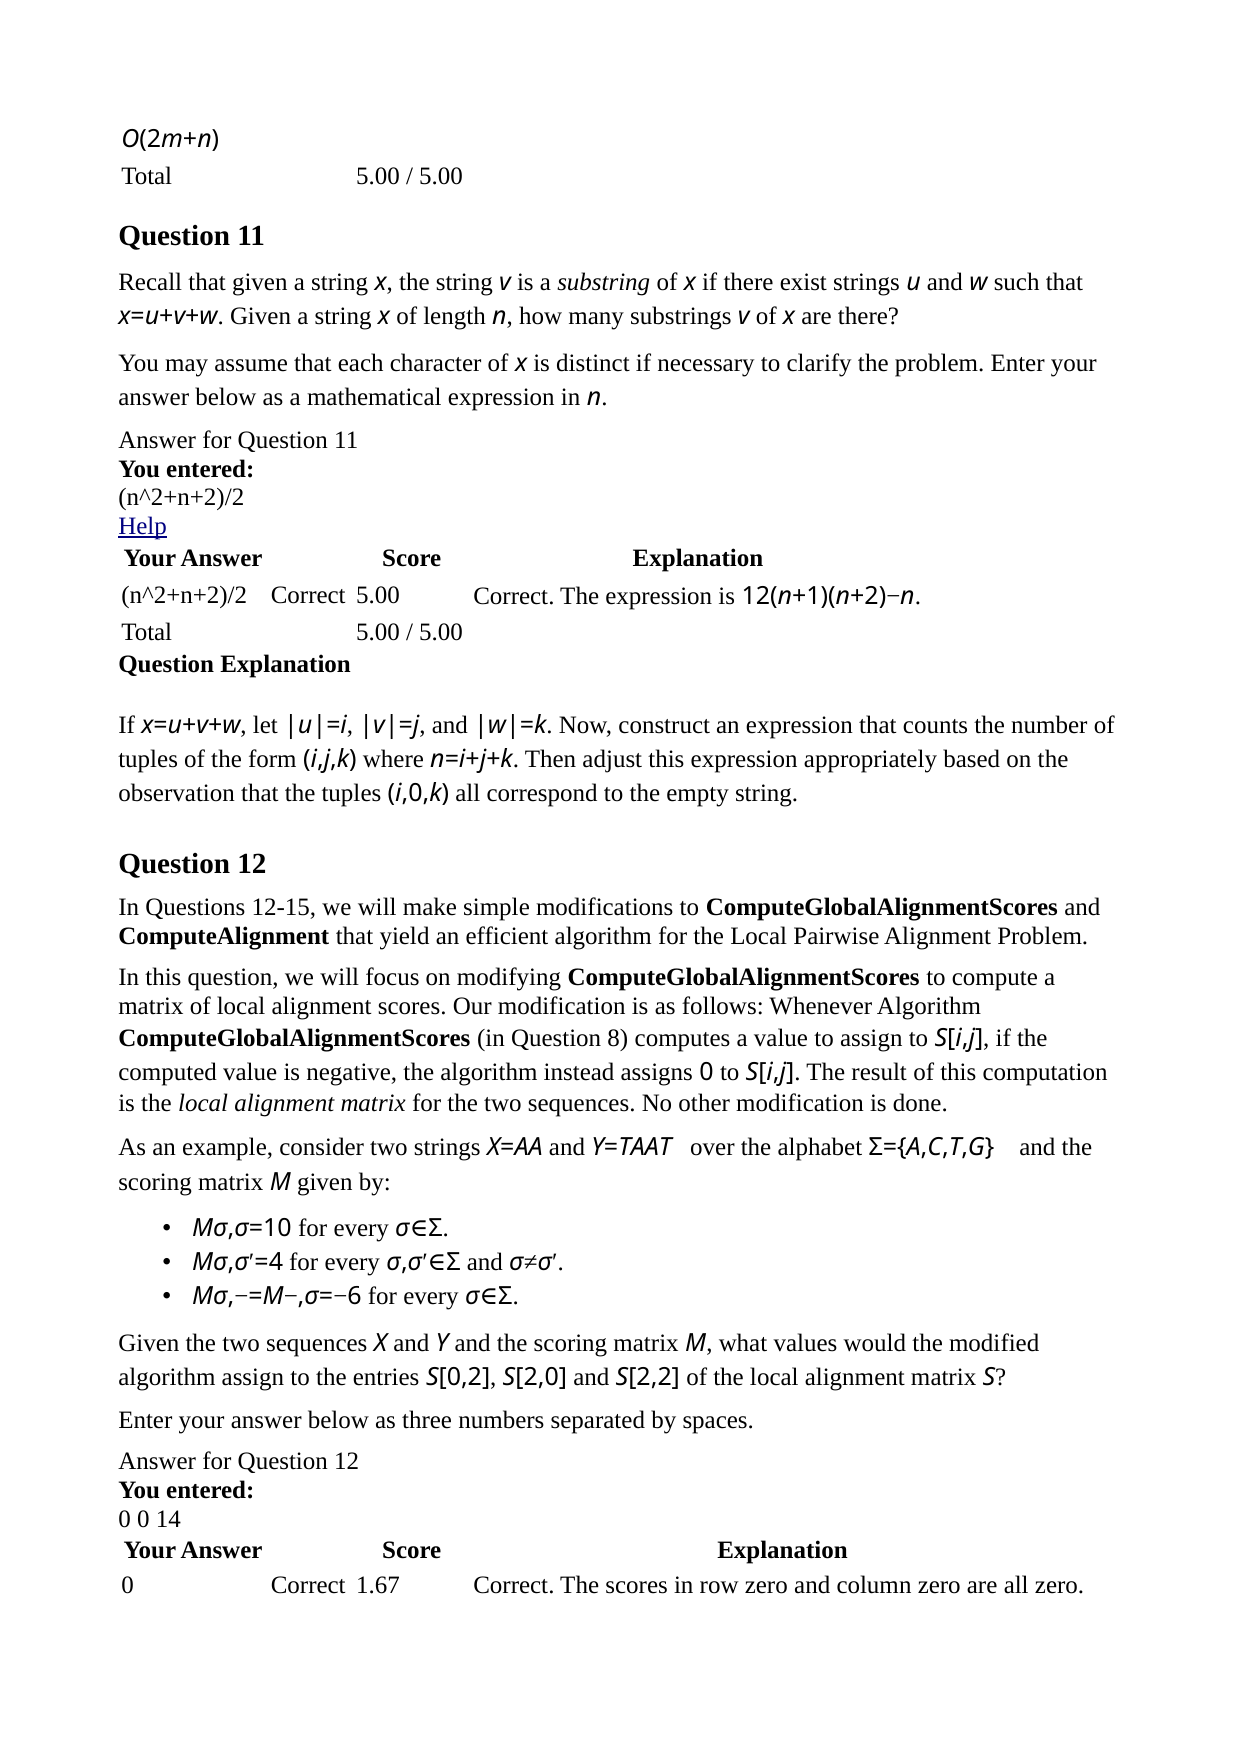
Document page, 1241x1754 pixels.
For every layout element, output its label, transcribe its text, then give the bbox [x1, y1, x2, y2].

text You may assume that each character of x is distinct if necessary to clarify the problem. Enter your answer below as a mathematical expression in n. [118, 344, 1122, 412]
table_cell (n^2+n+2)/2 [118, 575, 268, 614]
text You entered: [118, 1475, 1122, 1504]
text Enter your answer below as three numbers separated by spaces. [118, 1405, 1122, 1434]
table_cell O(2m+n) [118, 118, 268, 158]
table_header Explanation [470, 540, 925, 574]
text Answer for Question 11 [118, 425, 1122, 454]
table_header [268, 1533, 353, 1567]
text Answer for Question 12 [118, 1446, 1122, 1475]
table_cell [470, 158, 614, 193]
table_cell 5.00 / 5.00 [353, 158, 470, 193]
text Help [118, 511, 1122, 540]
text In Questions 12-15, we will make simple modifications to ComputeGlobalAlignmentScores and ComputeAlignment that yield an efficient algorithm for the Local Pairwise Alignment Problem. [118, 892, 1122, 950]
table_cell [268, 614, 353, 649]
text 0 0 14 [118, 1504, 1122, 1532]
list Mσ,σ=10 for every σ∈Σ. [162, 1210, 1122, 1244]
table_header Your Answer [118, 1533, 268, 1567]
table_header Score [353, 1533, 470, 1567]
list Mσ,−=M−,σ=−6 for every σ∈Σ. [162, 1278, 1122, 1312]
subtitle Question 11 [118, 218, 1122, 251]
table_cell [470, 118, 614, 158]
text As an example, consider two strings X=AA and Y=TAAT over the alphabet Σ={A,C,T,G} and the scoring matrix M given by: [118, 1129, 1122, 1197]
table_cell [268, 158, 353, 193]
table_cell [470, 614, 925, 649]
table_header Score [353, 540, 470, 574]
text Given the two sequences X and Y and the scoring matrix M, what values would the modified algorithm assign to the entries S[0,2], S[2,0] and S[2,2] of the local alignment matrix S? [118, 1324, 1122, 1392]
table_cell Total [118, 614, 268, 649]
table_cell Correct. The scores in row zero and column zero are all zero. [470, 1567, 1094, 1602]
table_cell [353, 118, 470, 158]
table_cell 5.00 / 5.00 [353, 614, 470, 649]
table_cell Correct [268, 1567, 353, 1602]
table_header Explanation [470, 1533, 1094, 1567]
list Mσ,σ′=4 for every σ,σ′∈Σ and σ≠σ′. [162, 1244, 1122, 1278]
text Recall that given a string x, the string v is a substring of x if there exist strings u and w such that x=u+v+w. Given a string x of length n, how many substrings v of x are there? [118, 264, 1122, 332]
table_cell 1.67 [353, 1567, 470, 1602]
text Question Explanation If x=u+v+w, let |u|=i, |v|=j, and |w|=k. Now, construct an expression that counts the number of tuples of the form (i,j,k) where n=i+j+k. Then adjust this expression appropriately based on the observation that the tuples (i,0,k) all correspond to the empty string. [118, 649, 1122, 809]
table_cell 5.00 [353, 575, 470, 614]
table_header Your Answer [118, 540, 268, 574]
text You entered: [118, 454, 1122, 482]
table_cell Total [118, 158, 268, 193]
text In this question, we will focus on modifying ComputeGlobalAlignmentScores to compute a matrix of local alignment scores. Our modification is as follows: Whenever Algorithm ComputeGlobalAlignmentScores (in Question 8) computes a value to assign to S[i,j], if the computed value is negative, the algorithm instead assigns 0 to S[i,j]. The result of this computation is the local alignment matrix for the two sequences. No other modification is done. [118, 962, 1122, 1117]
subtitle Question 12 [118, 846, 1122, 880]
table_cell Correct. The expression is 12(n+1)(n+2)−n. [470, 575, 925, 614]
table_cell Correct [268, 575, 353, 614]
table_cell 0 [118, 1567, 268, 1602]
text (n^2+n+2)/2 [118, 482, 1122, 511]
table_header [268, 540, 353, 574]
table_cell [268, 118, 353, 158]
